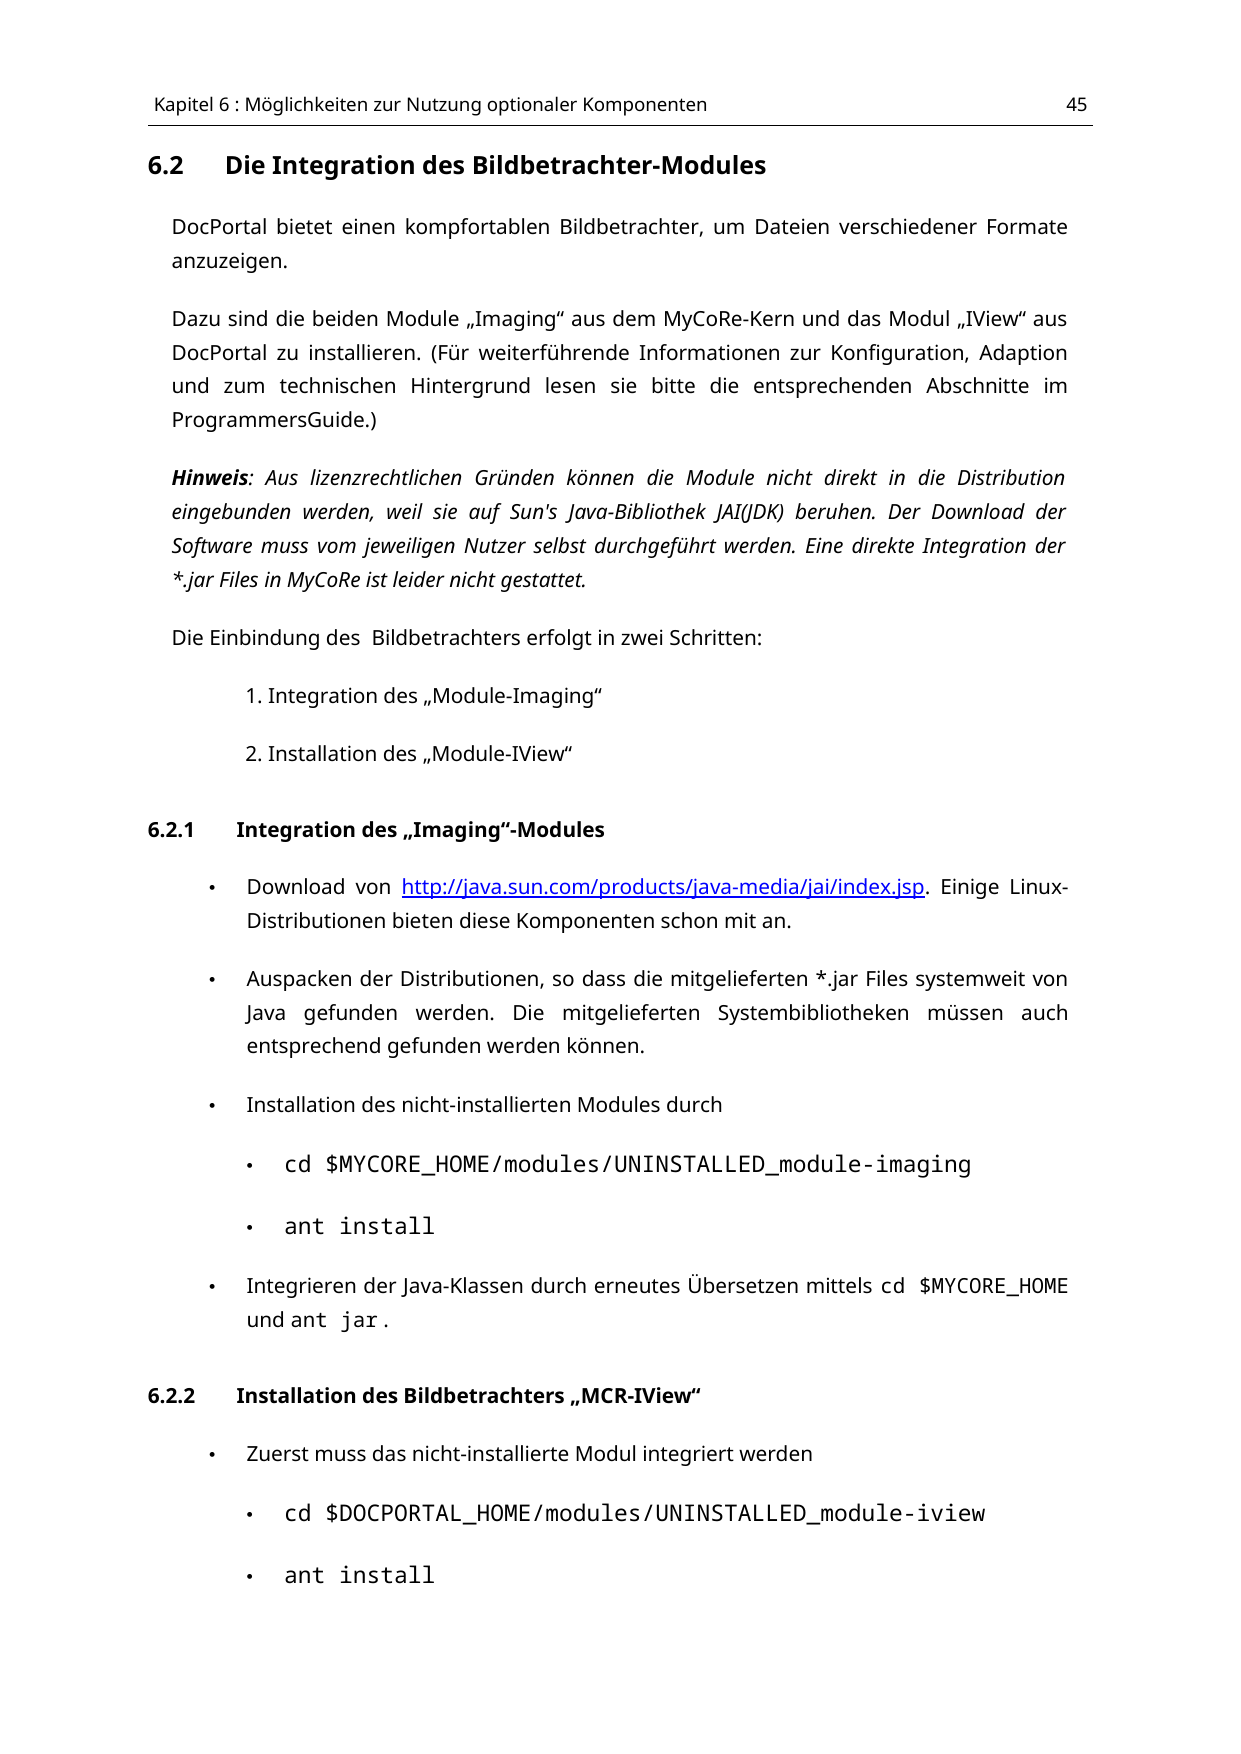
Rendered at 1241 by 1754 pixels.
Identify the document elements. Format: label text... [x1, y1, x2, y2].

list ant install [246, 1559, 1069, 1590]
text Die Einbindung des Bildbetrachters erfolgt in zwei Schritten: [171, 623, 1069, 651]
subtitle Integration des „Imaging“-Modules [148, 815, 1092, 843]
subtitle Installation des Bildbetrachters „MCR-IView“ [148, 1381, 1092, 1409]
list ant install [246, 1210, 1069, 1241]
text Hinweis: Aus lizenzrechtlichen Gründen können die Module nicht direkt in die Distribution eingebunden werden, weil sie auf Sun's Java-Bibliothek JAI(JDK) beruhen. Der Download der Software muss vom jeweiligen Nutzer selbst durchgeführt werden. Eine direkte Integration der *.jar Files in MyCoRe ist leider nicht gestattet. [171, 463, 1069, 593]
list Download von http://java.sun.com/products/java-media/jai/index.jsp. Einige Linux-Distributionen bieten diese Komponenten schon mit an. [209, 872, 1069, 934]
text 2. Installation des „Module-IView“ [171, 739, 1069, 767]
text 1. Integration des „Module-Imaging“ [171, 681, 1069, 709]
list Installation des nicht-installierten Modules durch [209, 1090, 1069, 1118]
list Zuerst muss das nicht-installierte Modul integriert werden [209, 1439, 1069, 1467]
list Auspacken der Distributionen, so dass die mitgelieferten *.jar Files systemweit von Java gefunden werden. Die mitgelieferten Systembibliotheken müssen auch entsprechend gefunden werden können. [209, 964, 1069, 1060]
subtitle Die Integration des Bildbetrachter-Modules [148, 148, 1092, 182]
list cd $MYCORE_HOME/modules/UNINSTALLED_module-imaging [246, 1148, 1069, 1179]
text Dazu sind die beiden Module „Imaging“ aus dem MyCoRe-Kern und das Modul „IView“ aus DocPortal zu installieren. (Für weiterführende Informationen zur Konfiguration, Adaption und zum technischen Hintergrund lesen sie bitte die entsprechenden Abschnitte im ProgrammersGuide.) [171, 304, 1069, 433]
text DocPortal bietet einen kompfortablen Bildbetrachter, um Dateien verschiedener Formate anzuzeigen. [171, 212, 1069, 274]
list cd $DOCPORTAL_HOME/modules/UNINSTALLED_module-iview [246, 1497, 1069, 1528]
list Integrieren der Java-Klassen durch erneutes Übersetzen mittels cd $MYCORE_HOME und ant jar . [209, 1272, 1069, 1334]
